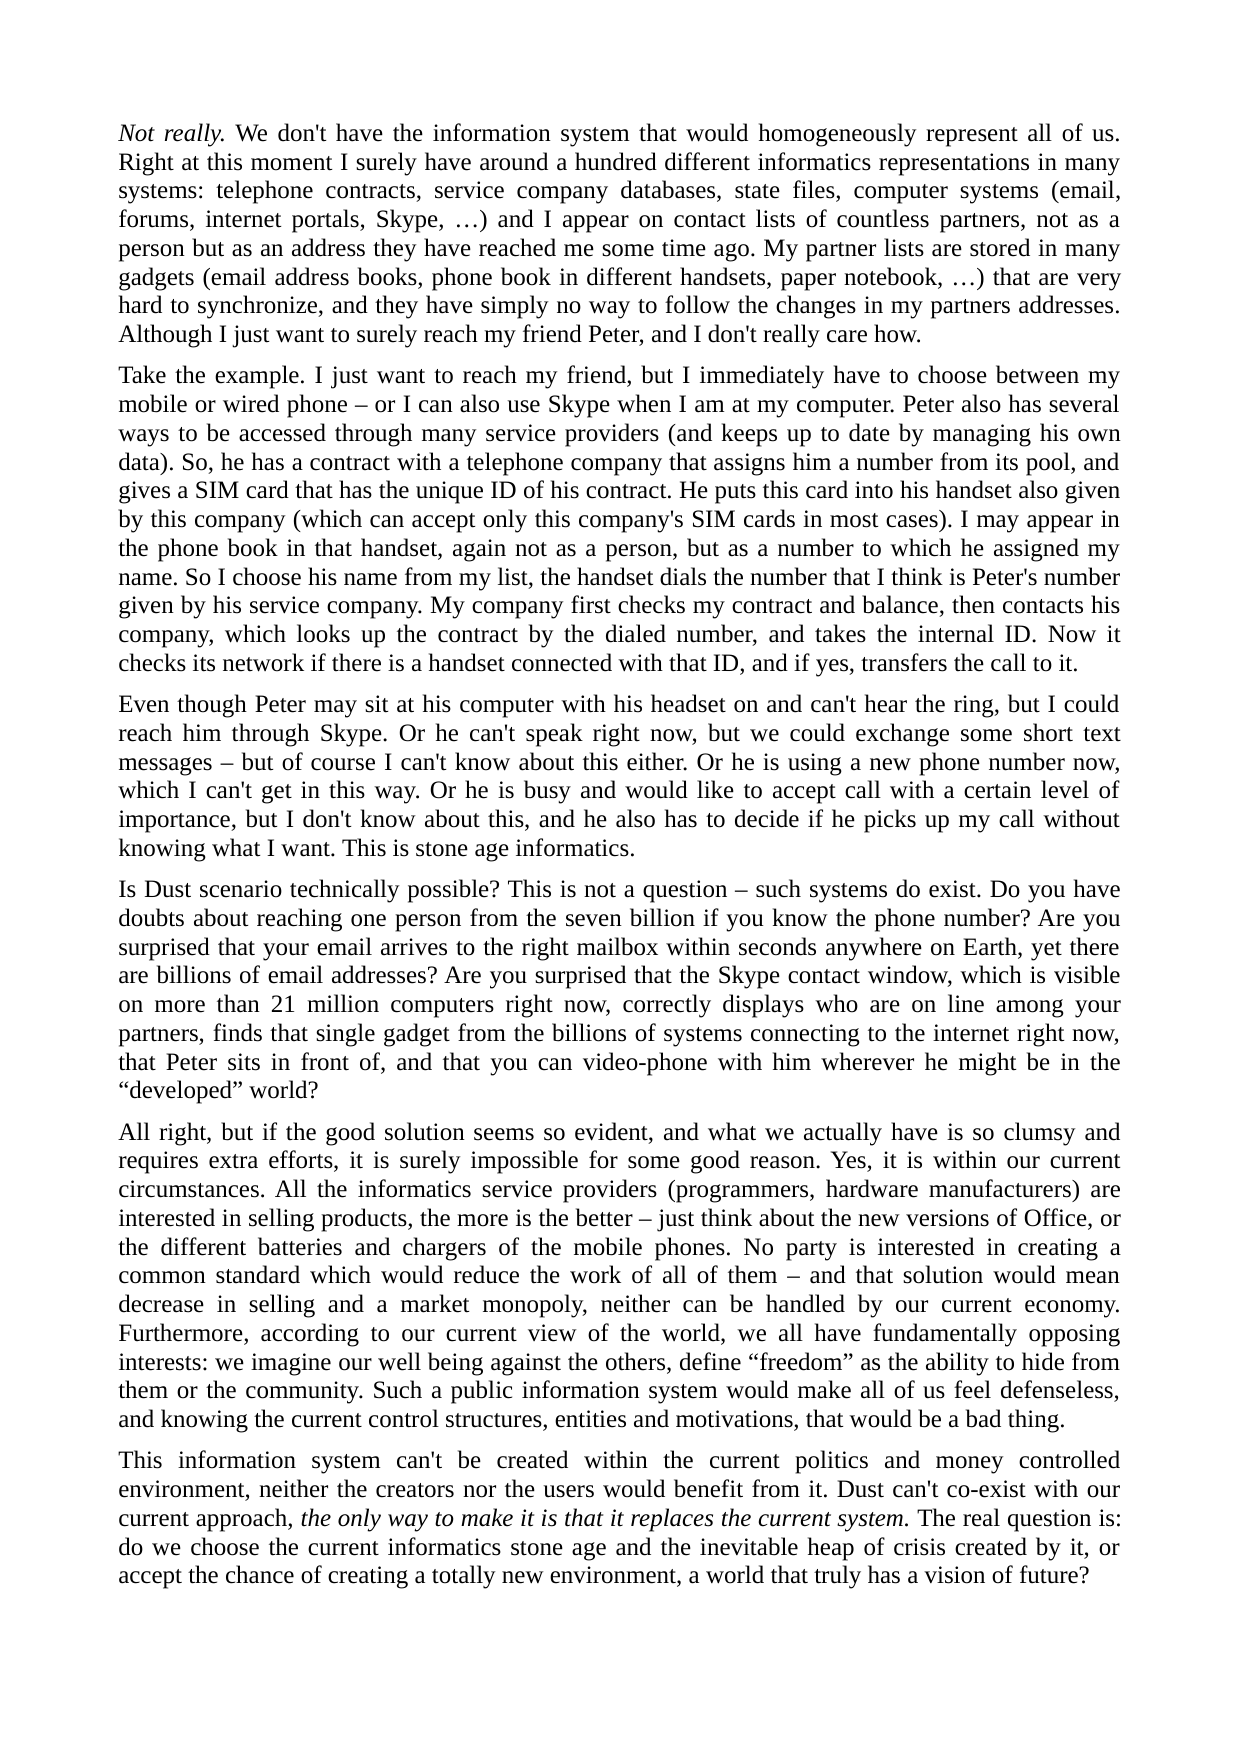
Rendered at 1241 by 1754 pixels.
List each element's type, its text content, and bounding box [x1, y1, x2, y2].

text This information system can't be created within the current politics and money controlled environment, neither the creators nor the users would benefit from it. Dust can't co-exist with our current approach, the only way to make it is that it replaces the current system. The real question is: do we choose the current informatics stone age and the inevitable heap of crisis created by it, or accept the chance of creating a totally new environment, a world that truly has a vision of future? [118, 1446, 1122, 1589]
text Is Dust scenario technically possible? This is not a question – such systems do exist. Do you have doubts about reaching one person from the seven billion if you know the phone number? Are you surprised that your email arrives to the right mailbox within seconds anywhere on Earth, yet there are billions of email addresses? Are you surprised that the Skype contact window, which is visible on more than 21 million computers right now, correctly displays who are on line among your partners, finds that single gadget from the billions of systems connecting to the internet right now, that Peter sits in front of, and that you can video-phone with him wherever he might be in the “developed” world? [118, 874, 1122, 1104]
text Take the example. I just want to reach my friend, but I immediately have to choose between my mobile or wired phone – or I can also use Skype when I am at my computer. Peter also has several ways to be accessed through many service providers (and keeps up to date by managing his own data). So, he has a contract with a telephone company that assigns him a number from its pool, and gives a SIM card that has the unique ID of his contract. He puts this card into his handset also given by this company (which can accept only this company's SIM cards in most cases). I may appear in the phone book in that handset, again not as a person, but as a number to which he assigned my name. So I choose his name from my list, the handset dials the number that I think is Peter's number given by his service company. My company first checks my contract and balance, then contacts his company, which looks up the contract by the dialed number, and takes the internal ID. Now it checks its network if there is a handset connected with that ID, and if yes, transfers the call to it. [118, 361, 1122, 677]
text All right, but if the good solution seems so evident, and what we actually have is so clumsy and requires extra efforts, it is surely impossible for some good reason. Yes, it is within our current circumstances. All the informatics service providers (programmers, hardware manufacturers) are interested in selling products, the more is the better – just think about the new versions of Office, or the different batteries and chargers of the mobile phones. No party is interested in creating a common standard which would reduce the work of all of them – and that solution would mean decrease in selling and a market monopoly, neither can be handled by our current economy. Furthermore, according to our current view of the world, we all have fundamentally opposing interests: we imagine our well being against the others, define “freedom” as the ability to hide from them or the community. Such a public information system would make all of us feel defenseless, and knowing the current control structures, entities and motivations, that would be a bad thing. [118, 1117, 1122, 1433]
text Not really. We don't have the information system that would homogeneously represent all of us. Right at this moment I surely have around a hundred different informatics representations in many systems: telephone contracts, service company databases, state files, computer systems (email, forums, internet portals, Skype, …) and I appear on contact lists of countless partners, not as a person but as an address they have reached me some time ago. My partner lists are stored in many gadgets (email address books, phone book in different handsets, paper notebook, …) that are very hard to synchronize, and they have simply no way to follow the changes in my partners addresses. Although I just want to surely reach my friend Peter, and I don't really care how. [118, 118, 1122, 348]
text Even though Peter may sit at his computer with his headset on and can't hear the ring, but I could reach him through Skype. Or he can't speak right now, but we could exchange some short text messages – but of course I can't know about this either. Or he is using a new phone number now, which I can't get in this way. Or he is busy and would like to accept call with a certain level of importance, but I don't know about this, and he also has to decide if he picks up my call without knowing what I want. This is stone age informatics. [118, 689, 1122, 862]
